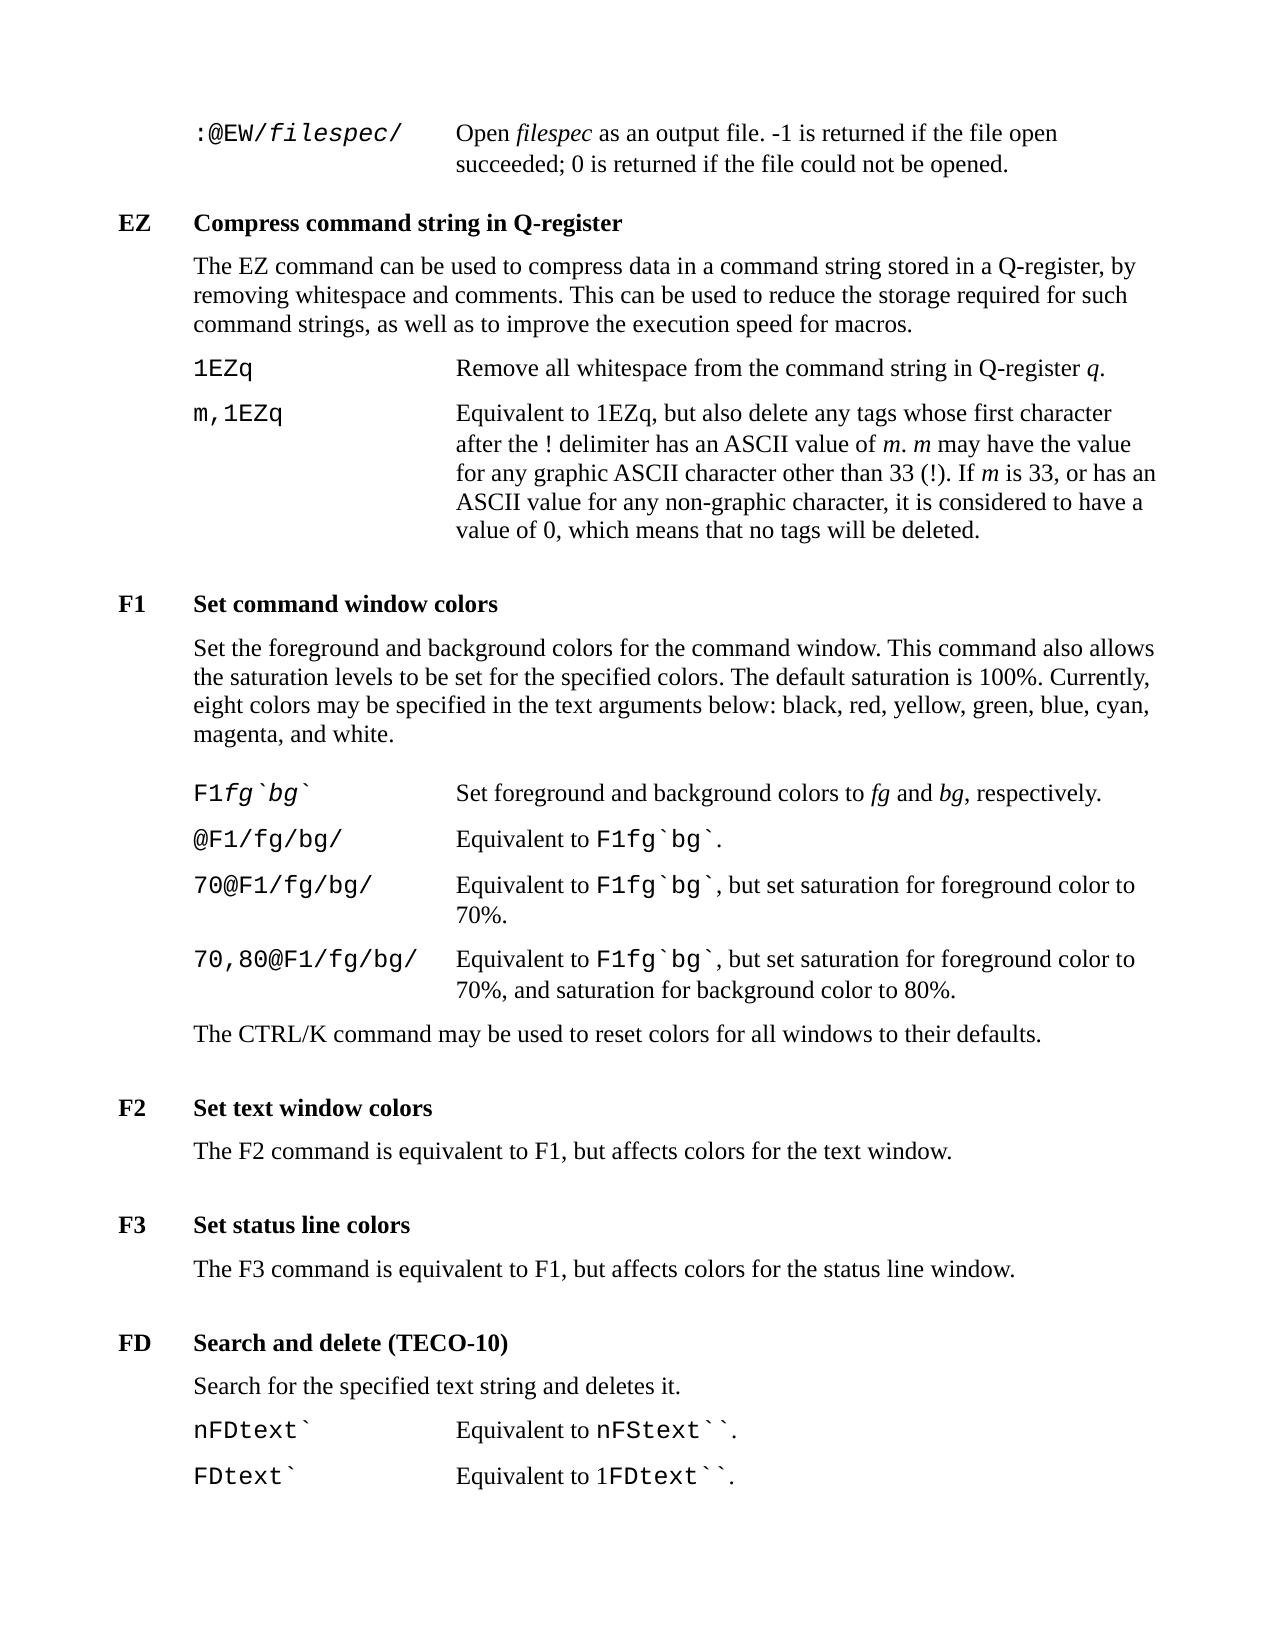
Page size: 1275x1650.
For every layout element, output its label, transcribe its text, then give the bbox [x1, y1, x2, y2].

text EZ Compress command string in Q-register [118, 208, 1157, 236]
text The F2 command is equivalent to F1, but affects colors for the text window. [193, 1136, 1157, 1165]
text F1fg`bg` Set foreground and background colors to fg and bg, respectively. [193, 778, 1157, 809]
text F1 Set command window colors [118, 589, 1157, 618]
text F2 Set text window colors [118, 1093, 1157, 1121]
text nFDtext` Equivalent to nFStext``. [193, 1415, 1157, 1446]
text The F3 command is equivalent to F1, but affects colors for the status line window. [193, 1254, 1157, 1283]
text The EZ command can be used to compress data in a command string stored in a Q-register, by removing whitespace and comments. This can be used to reduce the storage required for such command strings, as well as to improve the execution speed for macros. [193, 251, 1157, 338]
text Search for the specified text string and deletes it. [193, 1371, 1157, 1400]
text Set the foreground and background colors for the command window. This command also allows the saturation levels to be set for the specified colors. The default saturation is 100%. Currently, eight colors may be specified in the text arguments below: black, red, yellow, green, blue, cyan, magenta, and white. [193, 633, 1157, 748]
text FD Search and delete (TECO-10) [118, 1328, 1157, 1356]
text :@EW/filespec/ Open filespec as an output file. -1 is returned if the file open succeeded; 0 is returned if the file could not be opened. [193, 118, 1157, 178]
text FDtext` Equivalent to 1FDtext``. [193, 1461, 1157, 1492]
text 70@F1/fg/bg/ Equivalent to F1fg`bg`, but set saturation for foreground color to 70%. [193, 870, 1157, 929]
text 70,80@F1/fg/bg/ Equivalent to F1fg`bg`, but set saturation for foreground color to 70%, and saturation for background color to 80%. [193, 944, 1157, 1004]
text m,1EZq Equivalent to 1EZq, but also delete any tags whose first character after the ! delimiter has an ASCII value of m. m may have the value for any graphic ASCII character other than 33 (!). If m is 33, or has an ASCII value for any non-graphic character, it is considered to have a value of 0, which means that no tags will be deleted. [193, 398, 1157, 544]
text The CTRL/K command may be used to reset colors for all windows to their defaults. [193, 1019, 1157, 1048]
text F3 Set status line colors [118, 1210, 1157, 1239]
text @F1/fg/bg/ Equivalent to F1fg`bg`. [193, 824, 1157, 855]
text 1EZq Remove all whitespace from the command string in Q-register q. [193, 353, 1157, 383]
